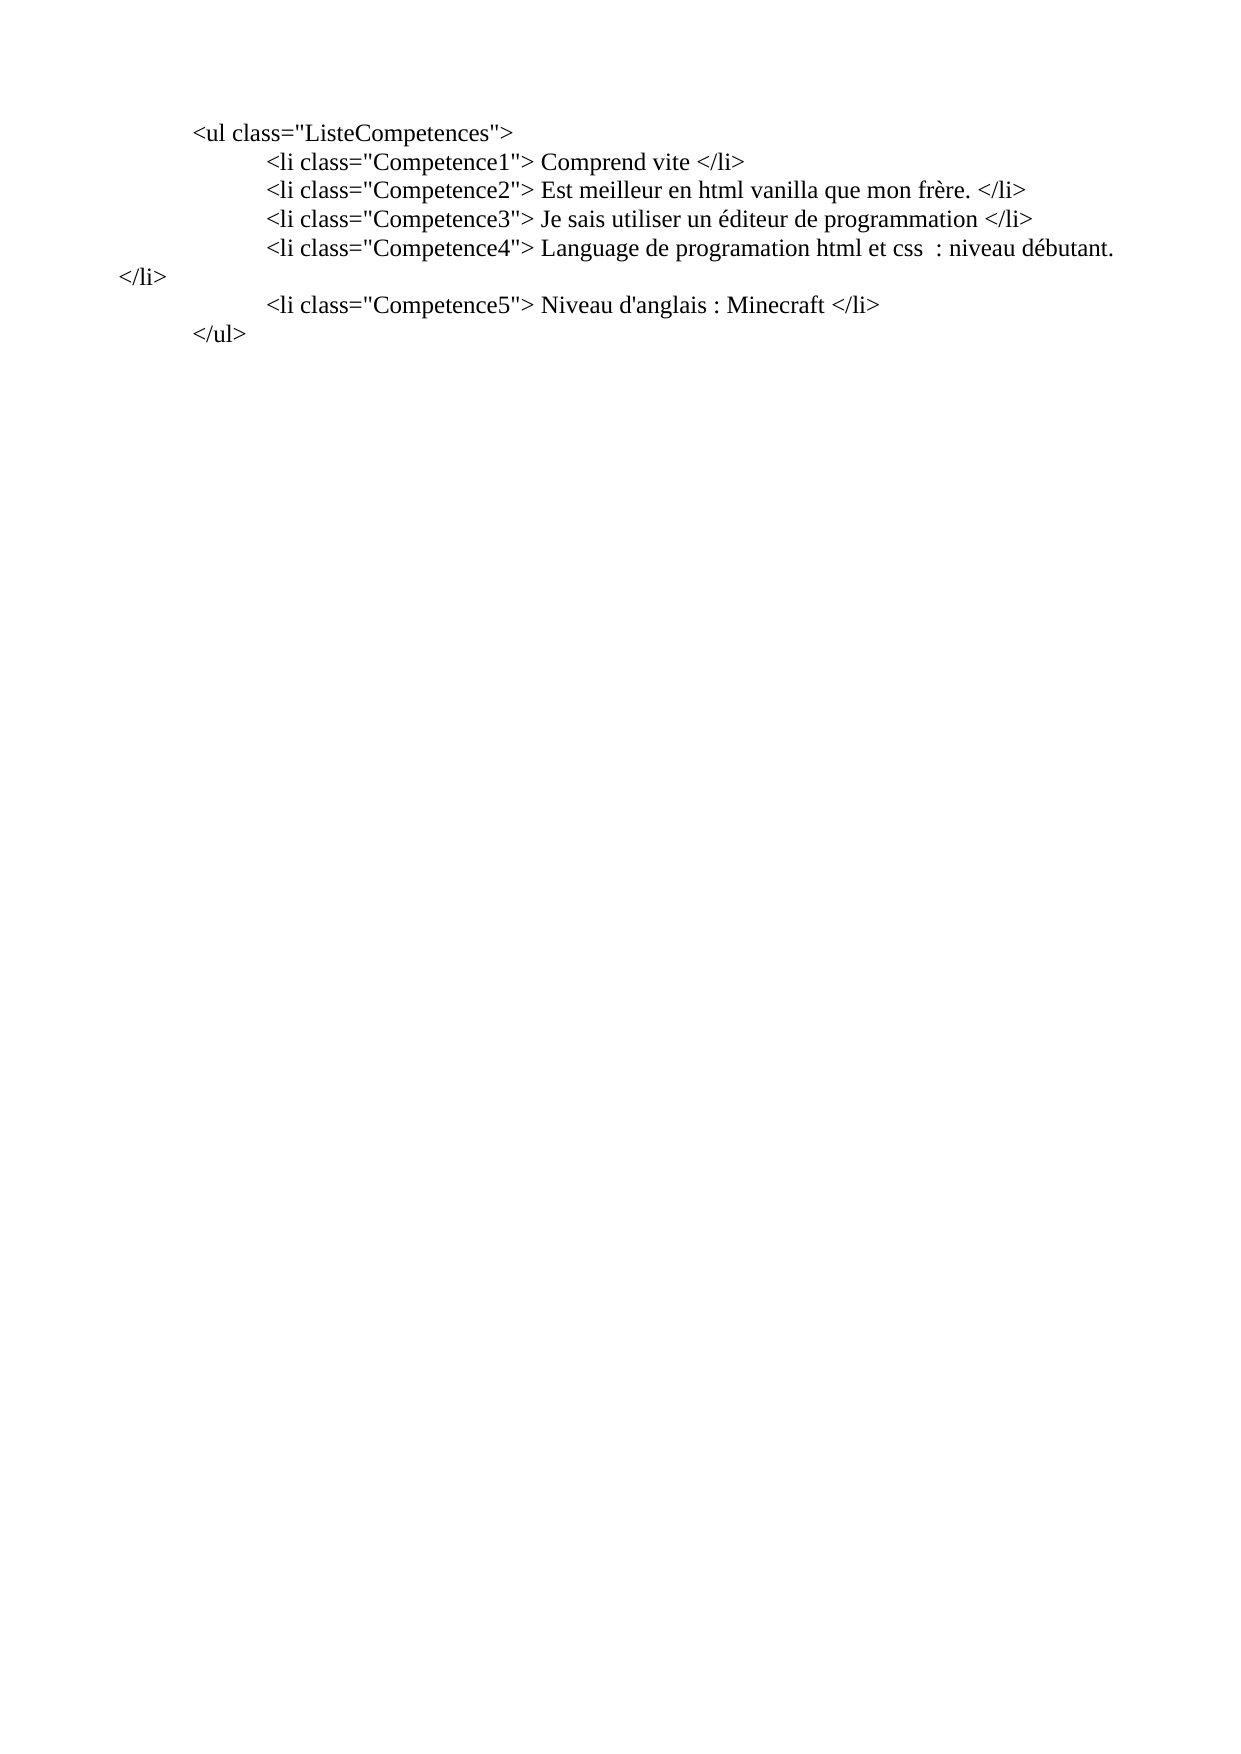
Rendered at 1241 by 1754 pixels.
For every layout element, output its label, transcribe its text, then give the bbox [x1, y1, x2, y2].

text <ul class="ListeCompetences"> [118, 118, 1122, 147]
text <li class="Competence1"> Comprend vite </li> [118, 147, 1122, 176]
text <li class="Competence2"> Est meilleur en html vanilla que mon frère. </li> [118, 176, 1122, 204]
text <li class="Competence3"> Je sais utiliser un éditeur de programmation </li> [118, 204, 1122, 233]
text <li class="Competence4"> Language de programation html et css : niveau débutant. </li> [118, 233, 1122, 291]
text <li class="Competence5"> Niveau d'anglais : Minecraft </li> [118, 291, 1122, 319]
text </ul> [118, 319, 1122, 348]
